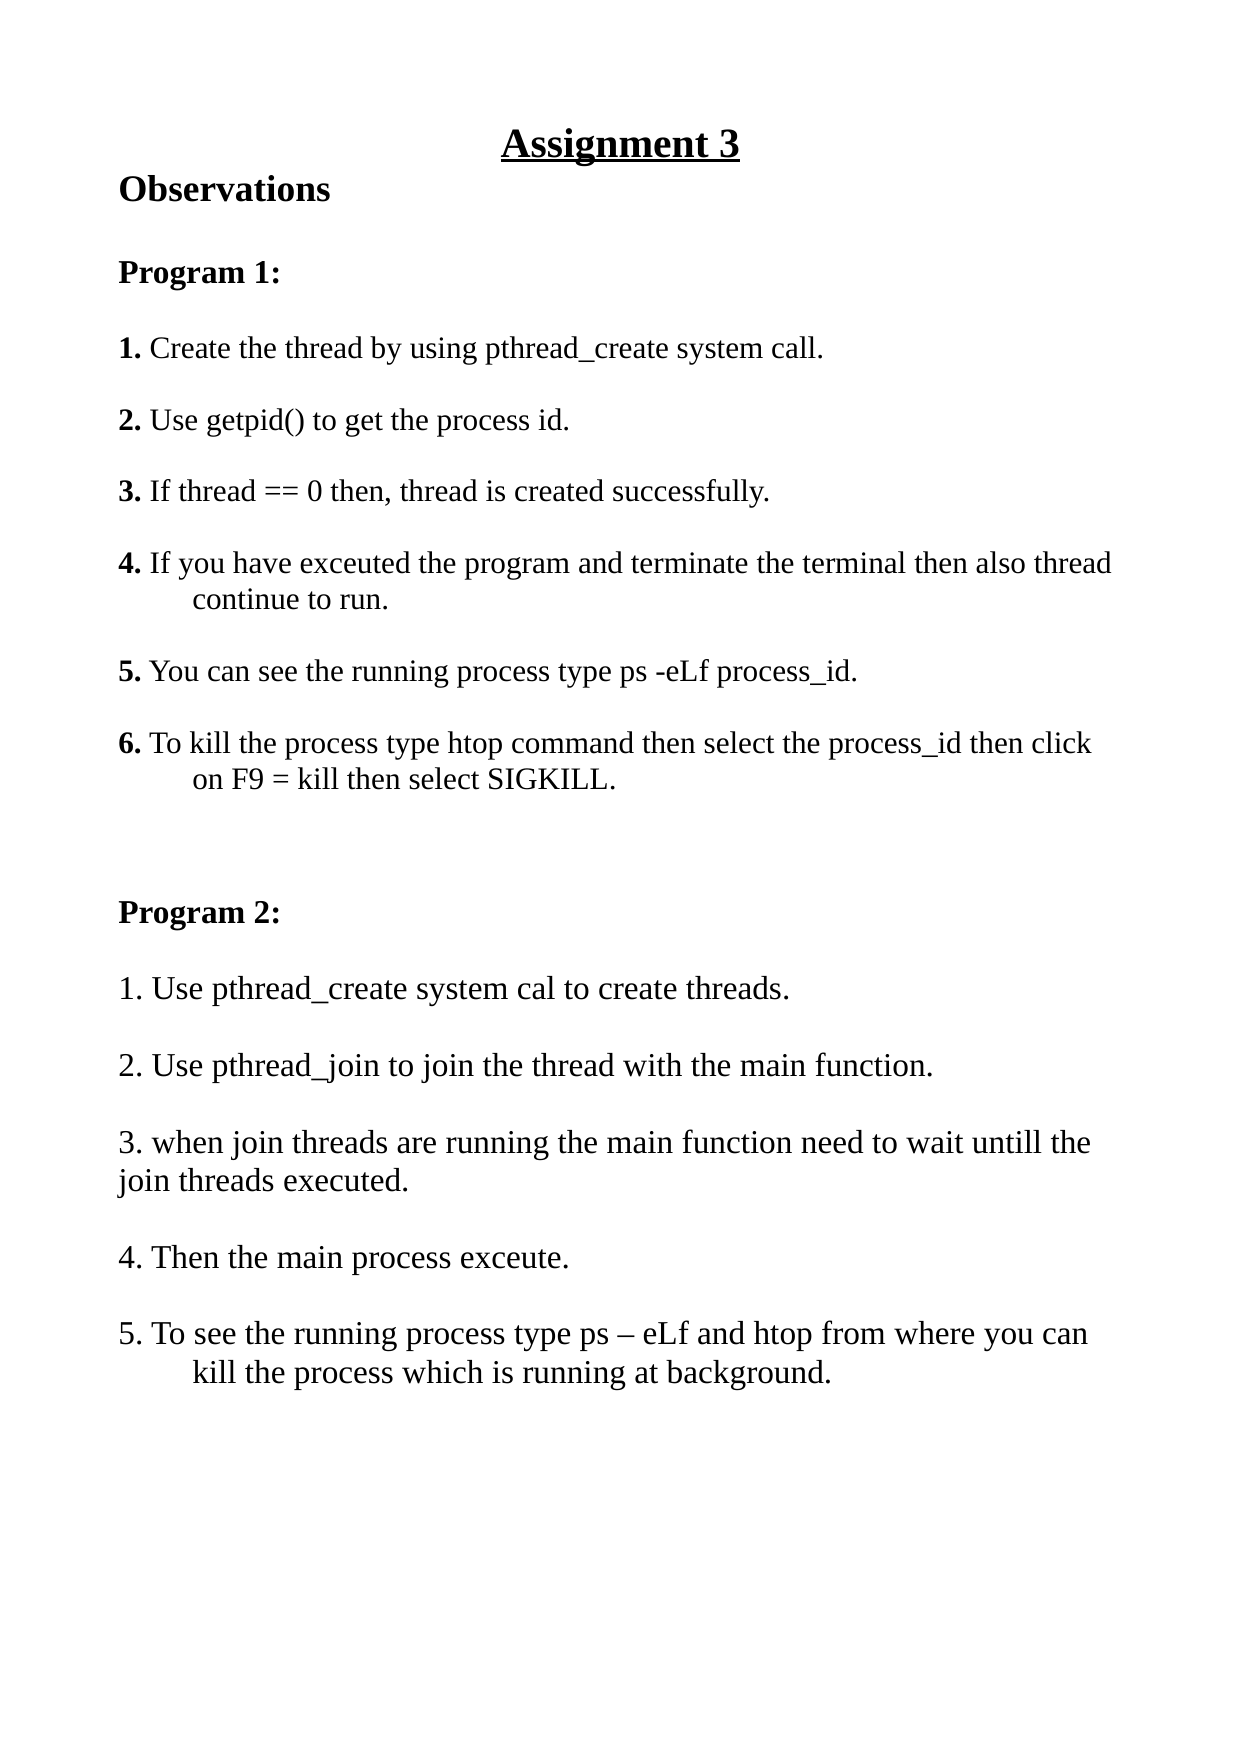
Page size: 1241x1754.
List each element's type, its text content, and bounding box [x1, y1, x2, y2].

text 2. Use pthread_join to join the thread with the main function. [118, 1045, 1122, 1084]
text 5. You can see the running process type ps -eLf process_id. [118, 652, 1122, 688]
text Assignment 3 [118, 118, 1122, 166]
text 1. Use pthread_create system cal to create threads. [118, 969, 1122, 1007]
text 1. Create the thread by using pthread_create system call. [118, 329, 1122, 365]
text 5. To see the running process type ps – eLf and htop from where you can kill the process which is running at background. [118, 1314, 1122, 1390]
text 3. If thread == 0 then, thread is created successfully. [118, 473, 1122, 509]
text Program 1: [118, 252, 1122, 291]
text 2. Use getpid() to get the process id. [118, 401, 1122, 437]
text Observations [118, 166, 1122, 209]
text 3. when join threads are running the main function need to wait untill the join threads executed. [118, 1122, 1122, 1199]
text 4. Then the main process exceute. [118, 1237, 1122, 1275]
text Program 2: [118, 892, 1122, 930]
text 4. If you have exceuted the program and terminate the terminal then also thread continue to run. [118, 544, 1122, 616]
text 6. To kill the process type htop command then select the process_id then click on F9 = kill then select SIGKILL. [118, 724, 1122, 796]
